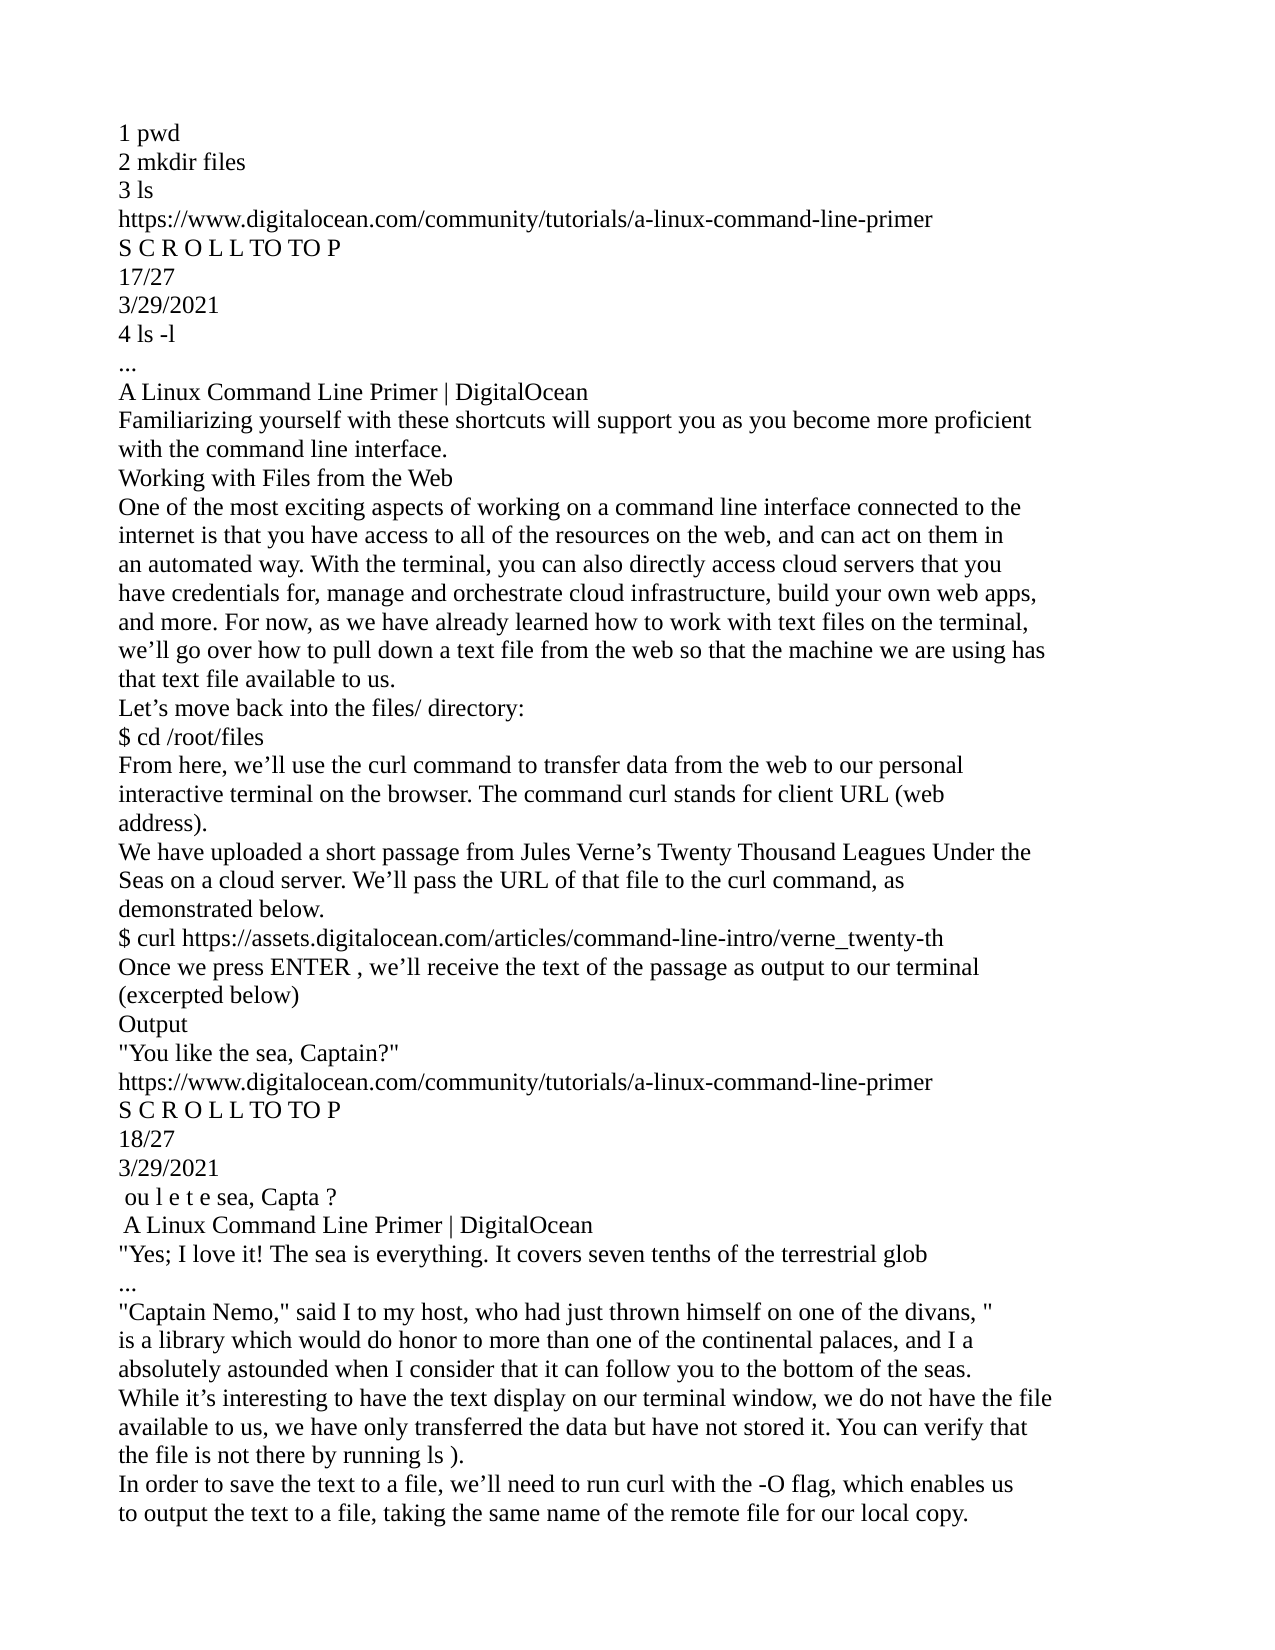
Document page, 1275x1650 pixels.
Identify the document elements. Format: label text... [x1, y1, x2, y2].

text ... [118, 348, 1157, 377]
text 3/29/2021 [118, 291, 1157, 319]
text https://www.digitalocean.com/community/tutorials/a-linux-command-line-primer [118, 1067, 1157, 1096]
text 3 ls [118, 176, 1157, 204]
text S C R O L L TO TO P [118, 233, 1157, 262]
text the file is not there by running ls ). [118, 1441, 1157, 1469]
text to output the text to a file, taking the same name of the remote file for our local copy. [118, 1498, 1157, 1527]
text We have uploaded a short passage from Jules Verne’s Twenty Thousand Leagues Under the [118, 837, 1157, 866]
text we’ll go over how to pull down a text file from the web so that the machine we are using has [118, 636, 1157, 664]
text Output [118, 1009, 1157, 1038]
text ou l e t e sea, Capta ? [118, 1182, 1157, 1211]
text S C R O L L TO TO P [118, 1096, 1157, 1124]
text Seas on a cloud server. We’ll pass the URL of that file to the curl command, as [118, 866, 1157, 894]
text A Linux Command Line Primer | DigitalOcean [118, 377, 1157, 406]
text absolutely astounded when I consider that it can follow you to the bottom of the seas. [118, 1354, 1157, 1383]
text 4 ls -l [118, 319, 1157, 348]
text From here, we’ll use the curl command to transfer data from the web to our personal [118, 751, 1157, 779]
text an automated way. With the terminal, you can also directly access cloud servers that you [118, 549, 1157, 578]
text 17/27 [118, 262, 1157, 291]
text 2 mkdir files [118, 147, 1157, 176]
text (excerpted below) [118, 981, 1157, 1009]
text ... [118, 1268, 1157, 1297]
text $ curl https://assets.digitalocean.com/articles/command-line-intro/verne_twenty-th [118, 923, 1157, 952]
text https://www.digitalocean.com/community/tutorials/a-linux-command-line-primer [118, 204, 1157, 233]
text "Captain Nemo," said I to my host, who had just thrown himself on one of the divans, " [118, 1297, 1157, 1326]
text One of the most exciting aspects of working on a command line interface connected to the [118, 492, 1157, 521]
text and more. For now, as we have already learned how to work with text files on the terminal, [118, 607, 1157, 636]
text In order to save the text to a file, we’ll need to run curl with the -O flag, which enables us [118, 1469, 1157, 1498]
text Working with Files from the Web [118, 463, 1157, 492]
text 18/27 [118, 1124, 1157, 1153]
text available to us, we have only transferred the data but have not stored it. You can verify that [118, 1412, 1157, 1441]
text $ cd /root/files [118, 722, 1157, 751]
text that text file available to us. [118, 664, 1157, 693]
text 3/29/2021 [118, 1153, 1157, 1182]
text "Yes; I love it! The sea is everything. It covers seven tenths of the terrestrial glob [118, 1239, 1157, 1268]
text Once we press ENTER , we’ll receive the text of the passage as output to our terminal [118, 952, 1157, 981]
text with the command line interface. [118, 434, 1157, 463]
text Familiarizing yourself with these shortcuts will support you as you become more proficient [118, 406, 1157, 434]
text is a library which would do honor to more than one of the continental palaces, and I a [118, 1326, 1157, 1354]
text 1 pwd [118, 118, 1157, 147]
text demonstrated below. [118, 894, 1157, 923]
text While it’s interesting to have the text display on our terminal window, we do not have the file [118, 1383, 1157, 1412]
text A Linux Command Line Primer | DigitalOcean [118, 1211, 1157, 1239]
text "You like the sea, Captain?" [118, 1038, 1157, 1067]
text address). [118, 808, 1157, 837]
text Let’s move back into the files/ directory: [118, 693, 1157, 722]
text interactive terminal on the browser. The command curl stands for client URL (web [118, 779, 1157, 808]
text have credentials for, manage and orchestrate cloud infrastructure, build your own web apps, [118, 578, 1157, 607]
text internet is that you have access to all of the resources on the web, and can act on them in [118, 521, 1157, 549]
